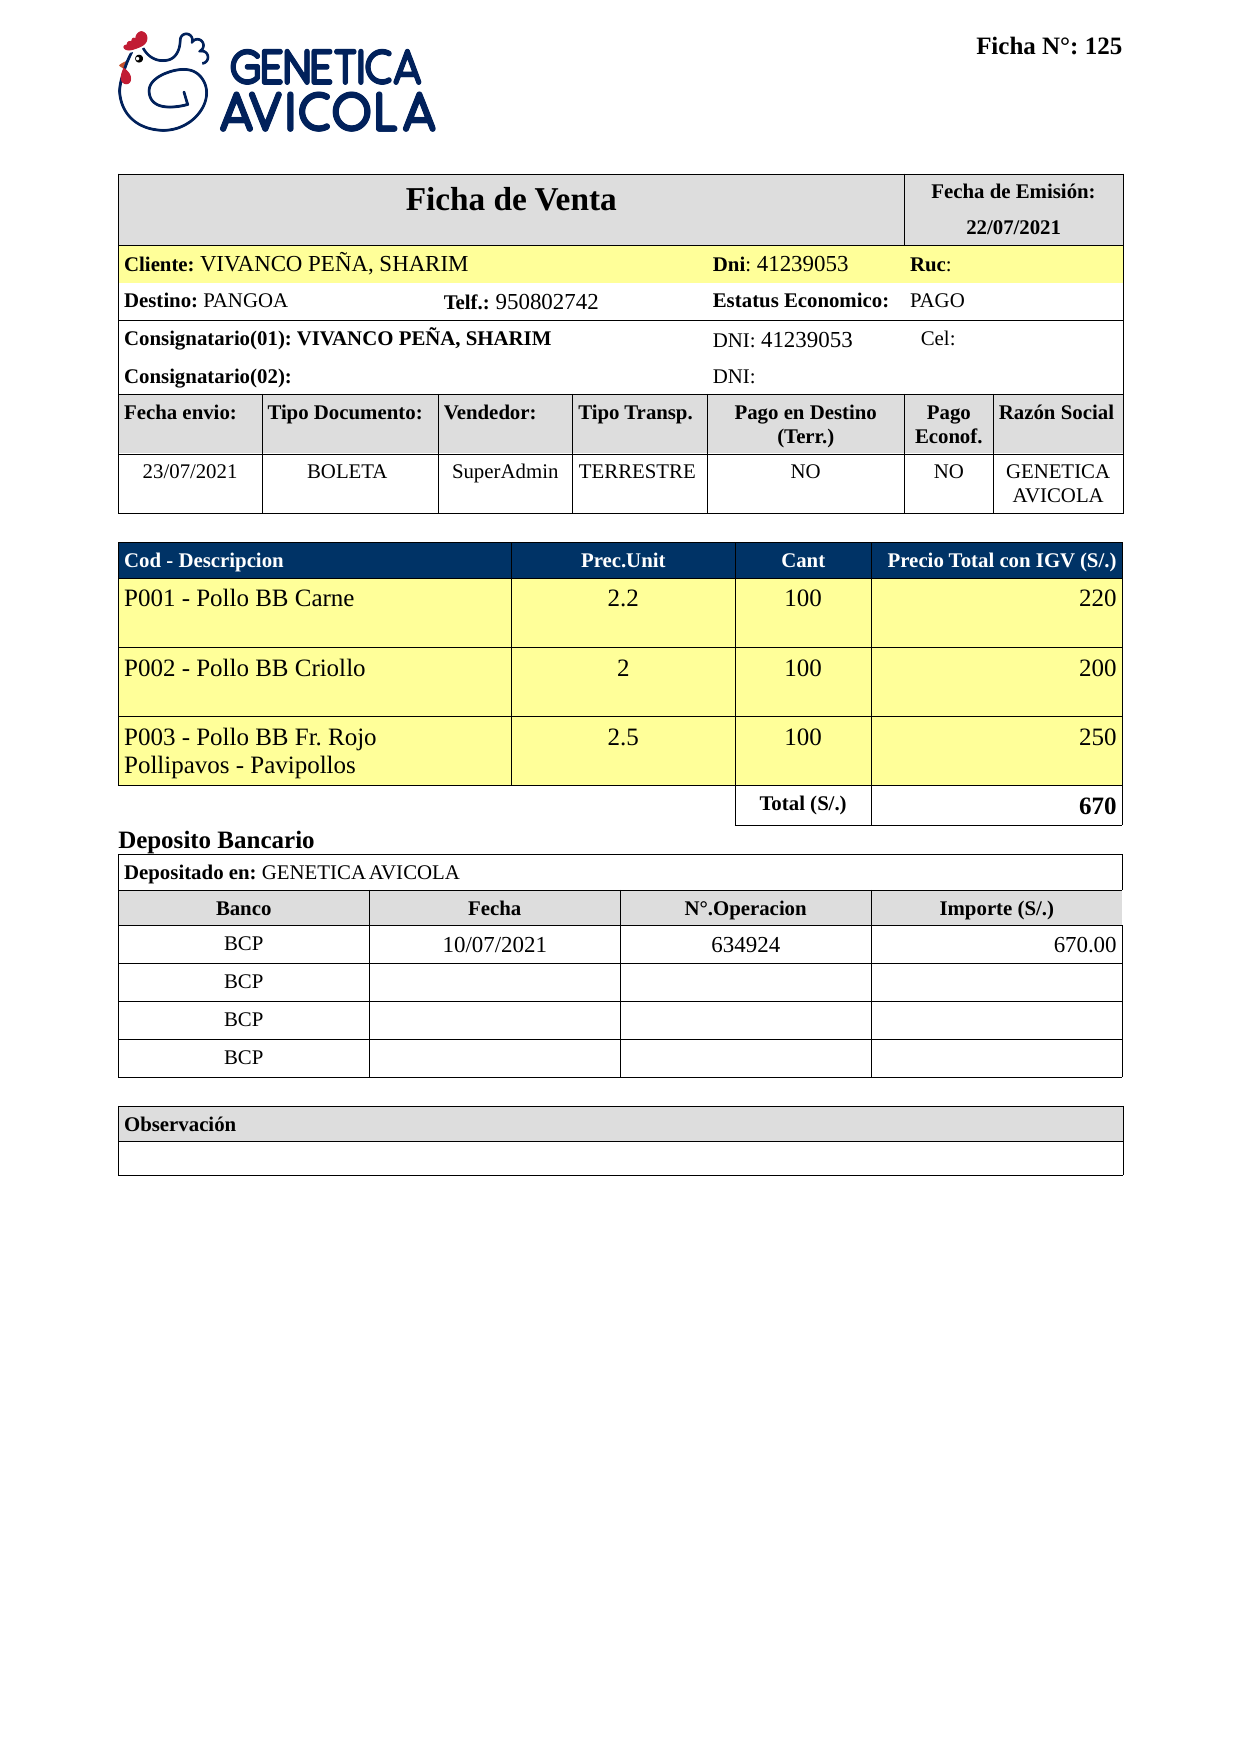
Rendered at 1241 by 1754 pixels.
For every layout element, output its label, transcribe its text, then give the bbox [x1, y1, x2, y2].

table_header Precio Total con IGV (S/.) [872, 543, 1122, 578]
table_cell Banco [119, 891, 369, 925]
table_cell P003 - Pollo BB Fr. Rojo Pollipavos - Pavipollos [119, 717, 511, 785]
table_header Cod - Descripcion [119, 543, 511, 578]
table_header Prec.Unit [512, 543, 735, 578]
table_cell Vendedor: [439, 395, 572, 453]
table_cell Razón Social [994, 395, 1123, 453]
table_cell P002 - Pollo BB Criollo [119, 648, 511, 716]
table_cell [119, 1142, 1123, 1174]
table_cell Cliente: VIVANCO PEÑA, SHARIM [119, 246, 707, 283]
table_header Observación [119, 1107, 1123, 1141]
table_cell [621, 964, 871, 1001]
table_cell Total (S/.) [736, 786, 871, 825]
table_cell BCP [119, 964, 369, 1001]
table_cell 100 [736, 579, 871, 647]
table_cell 2.5 [512, 717, 735, 785]
table_cell Pago Econof. [905, 395, 993, 453]
table_cell [370, 964, 620, 1001]
table_cell Importe (S/.) [872, 891, 1122, 925]
table_cell [872, 1040, 1122, 1077]
table_cell 670.00 [872, 926, 1122, 963]
table_cell Destino: PANGOA [119, 283, 438, 320]
table_cell [872, 964, 1122, 1001]
table_cell [370, 1040, 620, 1077]
table_cell N°.Operacion [621, 891, 871, 925]
table_cell Cel: [915, 321, 1123, 358]
table_cell [511, 786, 735, 825]
table_cell 2.2 [512, 579, 735, 647]
table_cell Fecha envio: [119, 395, 262, 453]
table_cell 100 [736, 717, 871, 785]
table_header Cant [736, 543, 871, 578]
table_cell 200 [872, 648, 1122, 716]
table_header Fecha de Emisión: [905, 175, 1123, 209]
table_cell 634924 [621, 926, 871, 963]
table_cell Consignatario(02): [119, 358, 707, 394]
table_cell DNI: 41239053 [707, 321, 915, 358]
table_cell 10/07/2021 [370, 926, 620, 963]
table_cell Estatus Economico: [707, 283, 904, 320]
table_cell 250 [872, 717, 1122, 785]
table_cell PAGO [904, 283, 1123, 320]
table_cell [621, 1002, 871, 1039]
table_cell Telf.: 950802742 [438, 283, 707, 320]
table_cell Tipo Transp. [573, 395, 707, 453]
table_header Depositado en: GENETICA AVICOLA [119, 855, 1122, 890]
table_cell SuperAdmin [439, 455, 572, 513]
table_cell P001 - Pollo BB Carne [119, 579, 511, 647]
table_cell 23/07/2021 [119, 455, 262, 513]
table_cell 670 [872, 786, 1122, 825]
table_cell DNI: [707, 358, 1123, 394]
table_cell TERRESTRE [573, 455, 707, 513]
table_cell 2 [512, 648, 735, 716]
table_cell BCP [119, 1002, 369, 1039]
table_header Ficha de Venta [119, 175, 904, 245]
table_cell 220 [872, 579, 1122, 647]
table_cell [370, 1002, 620, 1039]
table_cell 100 [736, 648, 871, 716]
table_cell NO [905, 455, 993, 513]
table_cell BOLETA [263, 455, 438, 513]
table_cell GENETICA AVICOLA [994, 455, 1123, 513]
table_cell Pago en Destino (Terr.) [708, 395, 904, 453]
table_cell BCP [119, 1040, 369, 1077]
table_cell Dni: 41239053 [707, 246, 904, 283]
table_cell 22/07/2021 [905, 209, 1123, 245]
table_cell BCP [119, 926, 369, 963]
table_cell Ruc: [904, 246, 1123, 283]
picture [118, 31, 436, 132]
table_cell Consignatario(01): VIVANCO PEÑA, SHARIM [119, 321, 707, 358]
text Deposito Bancario [118, 825, 1122, 854]
table_cell Tipo Documento: [263, 395, 438, 453]
table_cell [118, 786, 511, 825]
table_cell NO [708, 455, 904, 513]
table_cell Fecha [370, 891, 620, 925]
table_cell [872, 1002, 1122, 1039]
table_cell [621, 1040, 871, 1077]
